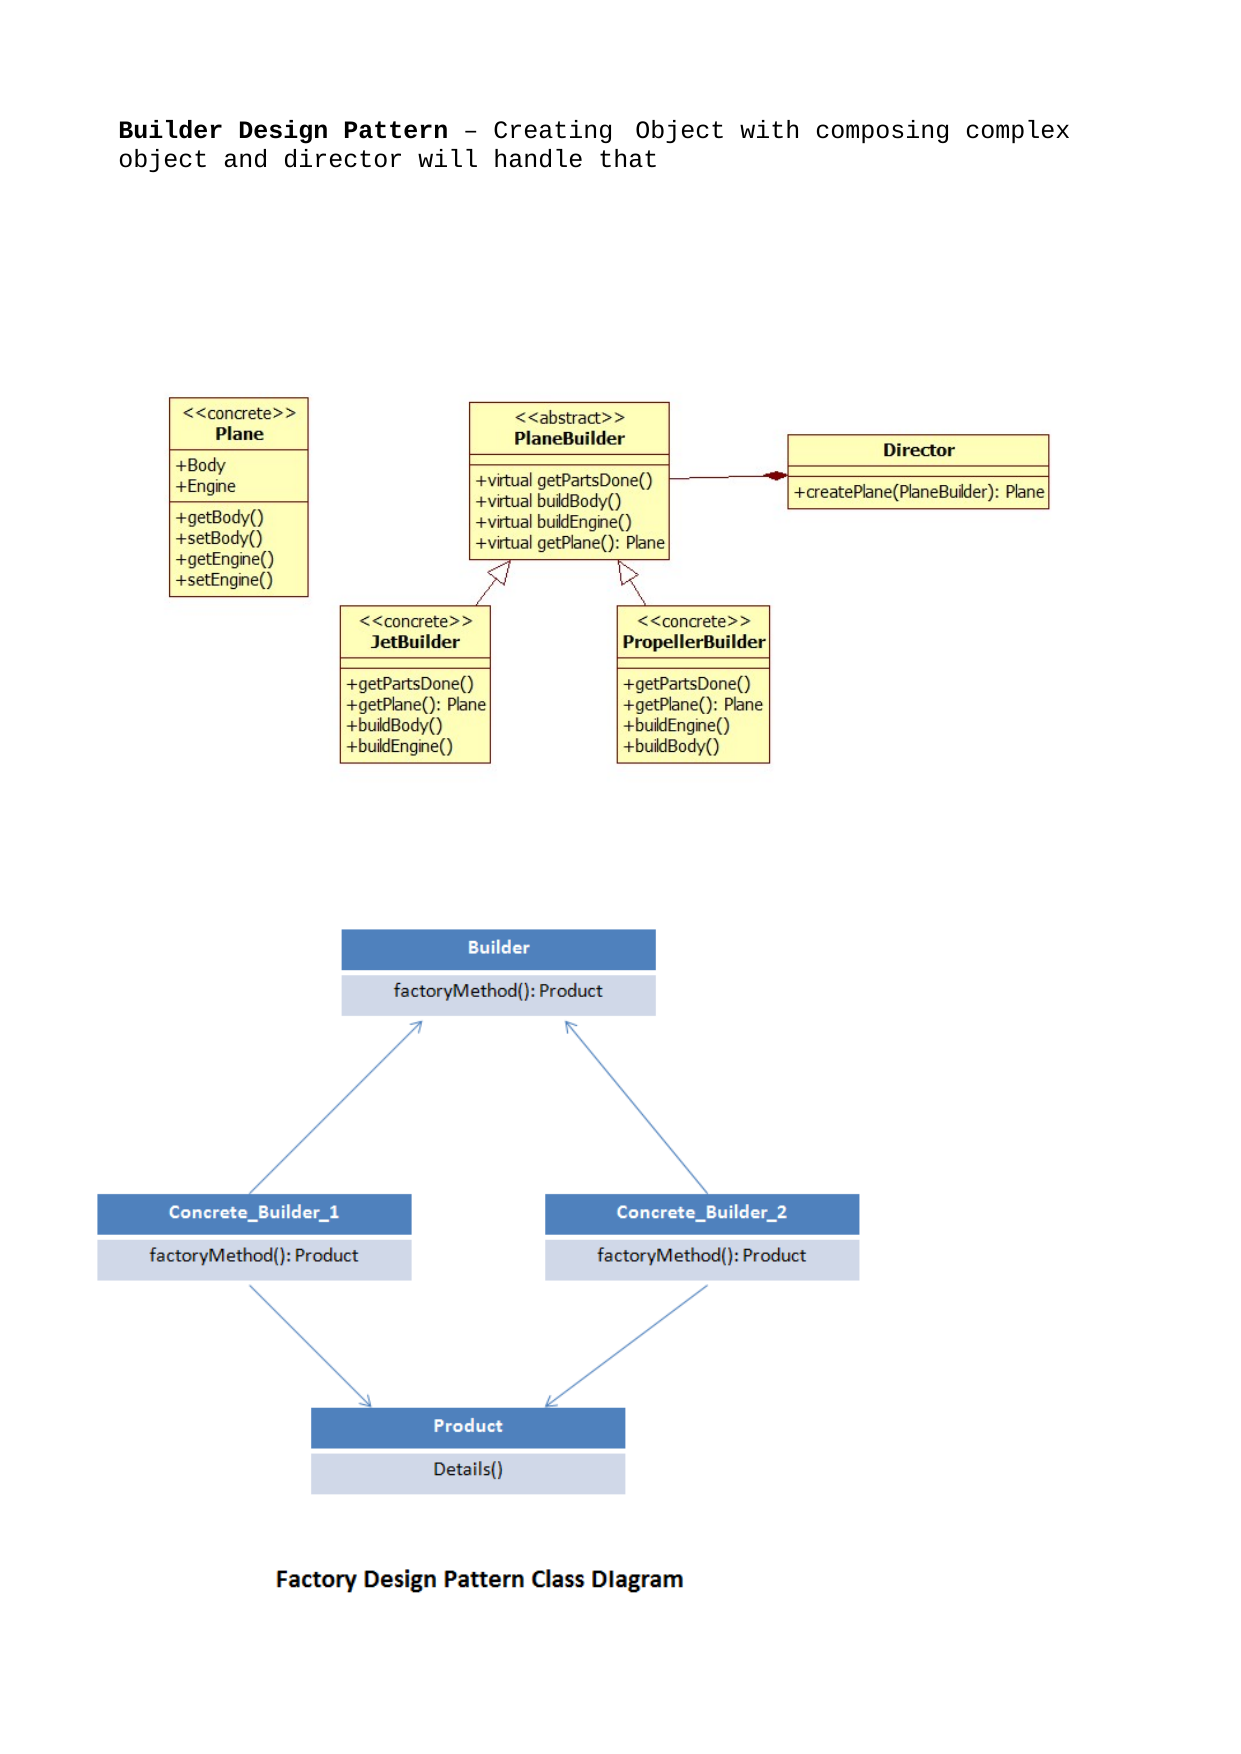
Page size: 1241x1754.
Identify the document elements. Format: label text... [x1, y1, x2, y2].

picture [81, 914, 1086, 1754]
text Builder Design Pattern – Creating Object with composing complex object and director will handle that [118, 118, 1122, 175]
picture [71, 358, 1076, 803]
